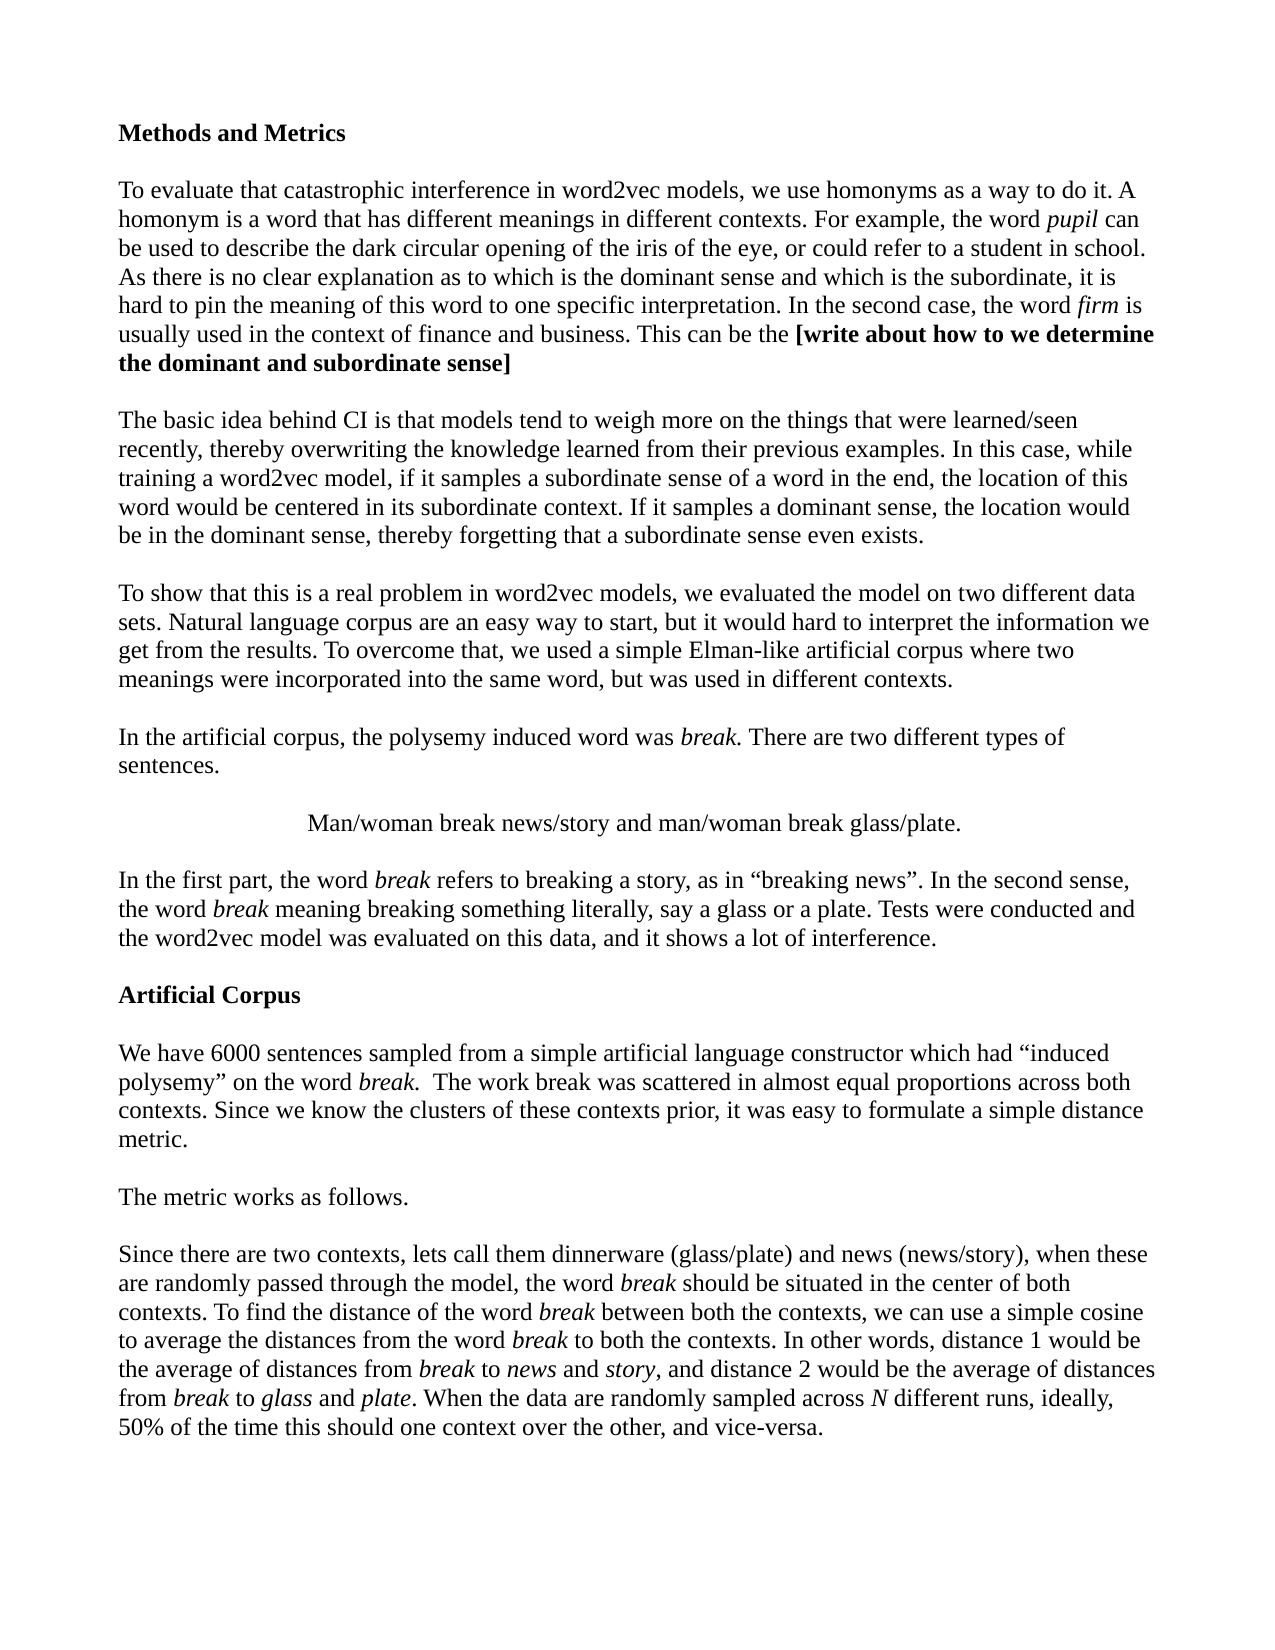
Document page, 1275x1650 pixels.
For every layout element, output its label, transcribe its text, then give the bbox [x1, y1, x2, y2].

text Since there are two contexts, lets call them dinnerware (glass/plate) and news (news/story), when these are randomly passed through the model, the word break should be situated in the center of both contexts. To find the distance of the word break between both the contexts, we can use a simple cosine to average the distances from the word break to both the contexts. In other words, distance 1 would be the average of distances from break to news and story, and distance 2 would be the average of distances from break to glass and plate. When the data are randomly sampled across N different runs, ideally, 50% of the time this should one context over the other, and vice-versa. [118, 1239, 1157, 1441]
text In the first part, the word break refers to breaking a story, as in “breaking news”. In the second sense, the word break meaning breaking something literally, say a glass or a plate. Tests were conducted and the word2vec model was evaluated on this data, and it shows a lot of interference. [118, 866, 1157, 952]
text We have 6000 sentences sampled from a simple artificial language constructor which had “induced polysemy” on the word break. The work break was scattered in almost equal proportions across both contexts. Since we know the clusters of these contexts prior, it was easy to formulate a simple distance metric. [118, 1038, 1157, 1153]
text In the artificial corpus, the polysemy induced word was break. There are two different types of sentences. [118, 722, 1157, 779]
text The metric works as follows. [118, 1182, 1157, 1211]
text Man/woman break news/story and man/woman break glass/plate. [118, 808, 1157, 837]
text Artificial Corpus [118, 981, 1157, 1009]
text To evaluate that catastrophic interference in word2vec models, we use homonyms as a way to do it. A homonym is a word that has different meanings in different contexts. For example, the word pupil can be used to describe the dark circular opening of the iris of the eye, or could refer to a student in school. As there is no clear explanation as to which is the dominant sense and which is the subordinate, it is hard to pin the meaning of this word to one specific interpretation. In the second case, the word firm is usually used in the context of finance and business. This can be the [write about how to we determine the dominant and subordinate sense] [118, 176, 1157, 377]
text To show that this is a real problem in word2vec models, we evaluated the model on two different data sets. Natural language corpus are an easy way to start, but it would hard to interpret the information we get from the results. To overcome that, we used a simple Elman-like artificial corpus where two meanings were incorporated into the same word, but was used in different contexts. [118, 578, 1157, 693]
text The basic idea behind CI is that models tend to weigh more on the things that were learned/seen recently, thereby overwriting the knowledge learned from their previous examples. In this case, while training a word2vec model, if it samples a subordinate sense of a word in the end, the location of this word would be centered in its subordinate context. If it samples a dominant sense, the location would be in the dominant sense, thereby forgetting that a subordinate sense even exists. [118, 406, 1157, 549]
text Methods and Metrics [118, 118, 1157, 147]
